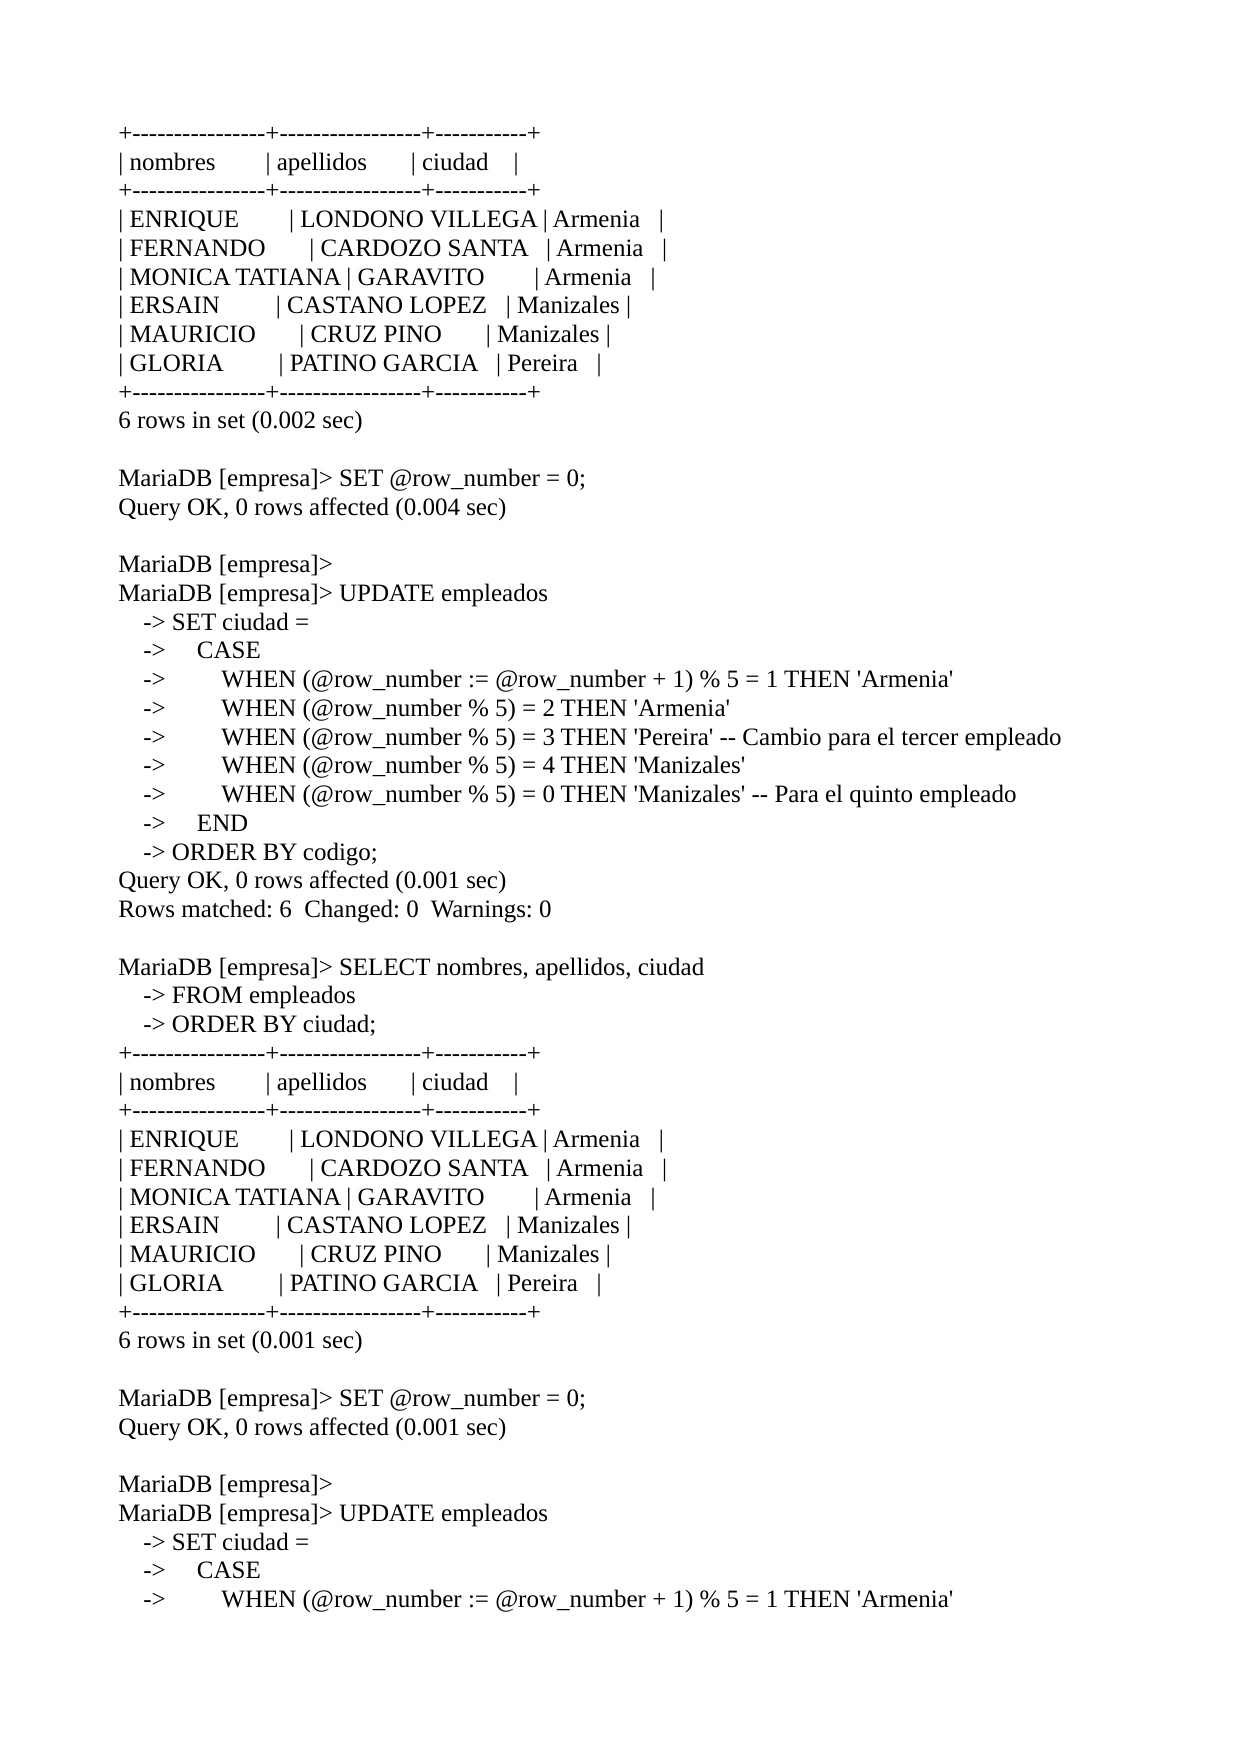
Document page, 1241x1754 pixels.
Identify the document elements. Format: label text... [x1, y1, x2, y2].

text -> ORDER BY ciudad; [118, 1009, 1122, 1038]
text -> SET ciudad = [118, 607, 1122, 636]
text -> WHEN (@row_number % 5) = 0 THEN 'Manizales' -- Para el quinto empleado [118, 779, 1122, 808]
text MariaDB [empresa]> UPDATE empleados [118, 578, 1122, 607]
text -> END [118, 808, 1122, 837]
text 6 rows in set (0.001 sec) [118, 1326, 1122, 1354]
text MariaDB [empresa]> SELECT nombres, apellidos, ciudad [118, 952, 1122, 981]
text Rows matched: 6 Changed: 0 Warnings: 0 [118, 894, 1122, 923]
text | GLORIA | PATINO GARCIA | Pereira | [118, 348, 1122, 377]
text -> SET ciudad = [118, 1527, 1122, 1556]
text | nombres | apellidos | ciudad | [118, 1067, 1122, 1096]
text -> WHEN (@row_number % 5) = 3 THEN 'Pereira' -- Cambio para el tercer empleado [118, 722, 1122, 751]
text | FERNANDO | CARDOZO SANTA | Armenia | [118, 233, 1122, 262]
text MariaDB [empresa]> [118, 1469, 1122, 1498]
text +----------------+-----------------+-----------+ [118, 1297, 1122, 1326]
text | MAURICIO | CRUZ PINO | Manizales | [118, 1239, 1122, 1268]
text -> CASE [118, 1556, 1122, 1584]
text -> CASE [118, 636, 1122, 664]
text | ERSAIN | CASTANO LOPEZ | Manizales | [118, 1211, 1122, 1239]
text MariaDB [empresa]> UPDATE empleados [118, 1498, 1122, 1527]
text +----------------+-----------------+-----------+ [118, 377, 1122, 406]
text +----------------+-----------------+-----------+ [118, 118, 1122, 147]
text 6 rows in set (0.002 sec) [118, 406, 1122, 434]
text Query OK, 0 rows affected (0.004 sec) [118, 492, 1122, 521]
text +----------------+-----------------+-----------+ [118, 1096, 1122, 1124]
text | MONICA TATIANA | GARAVITO | Armenia | [118, 262, 1122, 291]
text | FERNANDO | CARDOZO SANTA | Armenia | [118, 1153, 1122, 1182]
text -> WHEN (@row_number % 5) = 4 THEN 'Manizales' [118, 751, 1122, 779]
text | ERSAIN | CASTANO LOPEZ | Manizales | [118, 291, 1122, 319]
text +----------------+-----------------+-----------+ [118, 1038, 1122, 1067]
text -> WHEN (@row_number := @row_number + 1) % 5 = 1 THEN 'Armenia' [118, 1584, 1122, 1613]
text -> WHEN (@row_number := @row_number + 1) % 5 = 1 THEN 'Armenia' [118, 664, 1122, 693]
text | MONICA TATIANA | GARAVITO | Armenia | [118, 1182, 1122, 1211]
text | GLORIA | PATINO GARCIA | Pereira | [118, 1268, 1122, 1297]
text -> WHEN (@row_number % 5) = 2 THEN 'Armenia' [118, 693, 1122, 722]
text -> FROM empleados [118, 981, 1122, 1009]
text MariaDB [empresa]> SET @row_number = 0; [118, 463, 1122, 492]
text MariaDB [empresa]> [118, 549, 1122, 578]
text Query OK, 0 rows affected (0.001 sec) [118, 1412, 1122, 1441]
text | MAURICIO | CRUZ PINO | Manizales | [118, 319, 1122, 348]
text | ENRIQUE | LONDONO VILLEGA | Armenia | [118, 1124, 1122, 1153]
text Query OK, 0 rows affected (0.001 sec) [118, 866, 1122, 894]
text | ENRIQUE | LONDONO VILLEGA | Armenia | [118, 204, 1122, 233]
text | nombres | apellidos | ciudad | [118, 147, 1122, 176]
text -> ORDER BY codigo; [118, 837, 1122, 866]
text +----------------+-----------------+-----------+ [118, 176, 1122, 204]
text MariaDB [empresa]> SET @row_number = 0; [118, 1383, 1122, 1412]
